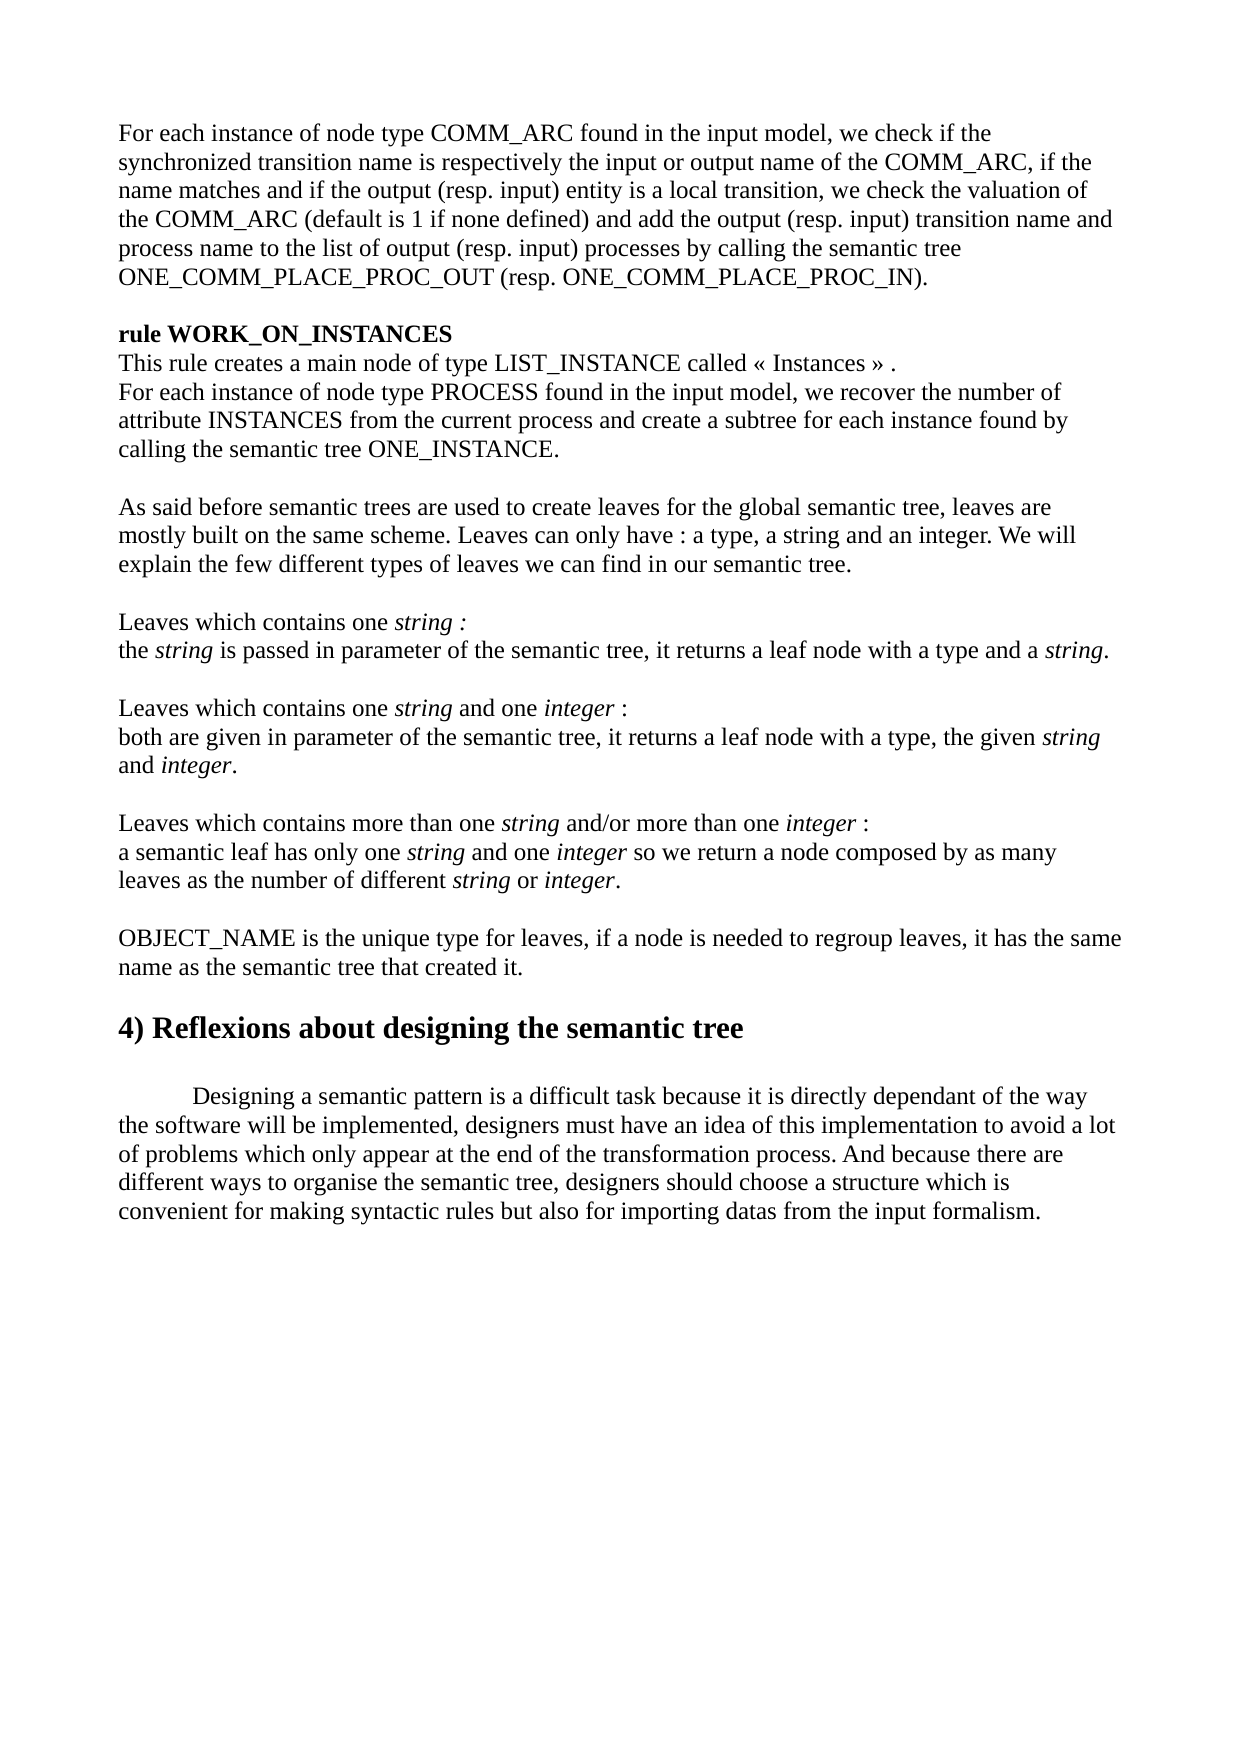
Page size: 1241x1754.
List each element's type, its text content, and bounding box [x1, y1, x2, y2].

text 4) Reflexions about designing the semantic tree [118, 1009, 1122, 1045]
text Designing a semantic pattern is a difficult task because it is directly dependant of the way the software will be implemented, designers must have an idea of this implementation to avoid a lot of problems which only appear at the end of the transformation process. And because there are different ways to organise the semantic tree, designers should choose a structure which is convenient for making syntactic rules but also for importing datas from the input formalism. [118, 1081, 1122, 1225]
text OBJECT_NAME is the unique type for leaves, if a node is needed to regroup leaves, it has the same name as the semantic tree that created it. [118, 923, 1122, 981]
text a semantic leaf has only one string and one integer so we return a node composed by as many leaves as the number of different string or integer. [118, 837, 1122, 894]
text For each instance of node type PROCESS found in the input model, we recover the number of attribute INSTANCES from the current process and create a subtree for each instance found by calling the semantic tree ONE_INSTANCE. [118, 377, 1122, 463]
text For each instance of node type COMM_ARC found in the input model, we check if the synchronized transition name is respectively the input or output name of the COMM_ARC, if the name matches and if the output (resp. input) entity is a local transition, we check the valuation of the COMM_ARC (default is 1 if none defined) and add the output (resp. input) transition name and process name to the list of output (resp. input) processes by calling the semantic tree ONE_COMM_PLACE_PROC_OUT (resp. ONE_COMM_PLACE_PROC_IN). [118, 118, 1122, 291]
text both are given in parameter of the semantic tree, it returns a leaf node with a type, the given string and integer. [118, 722, 1122, 779]
text rule WORK_ON_INSTANCES [118, 319, 1122, 348]
text Leaves which contains more than one string and/or more than one integer : [118, 808, 1122, 837]
text Leaves which contains one string : [118, 607, 1122, 636]
text Leaves which contains one string and one integer : [118, 693, 1122, 722]
text This rule creates a main node of type LIST_INSTANCE called « Instances » . [118, 348, 1122, 377]
text the string is passed in parameter of the semantic tree, it returns a leaf node with a type and a string. [118, 636, 1122, 664]
text As said before semantic trees are used to create leaves for the global semantic tree, leaves are mostly built on the same scheme. Leaves can only have : a type, a string and an integer. We will explain the few different types of leaves we can find in our semantic tree. [118, 492, 1122, 578]
